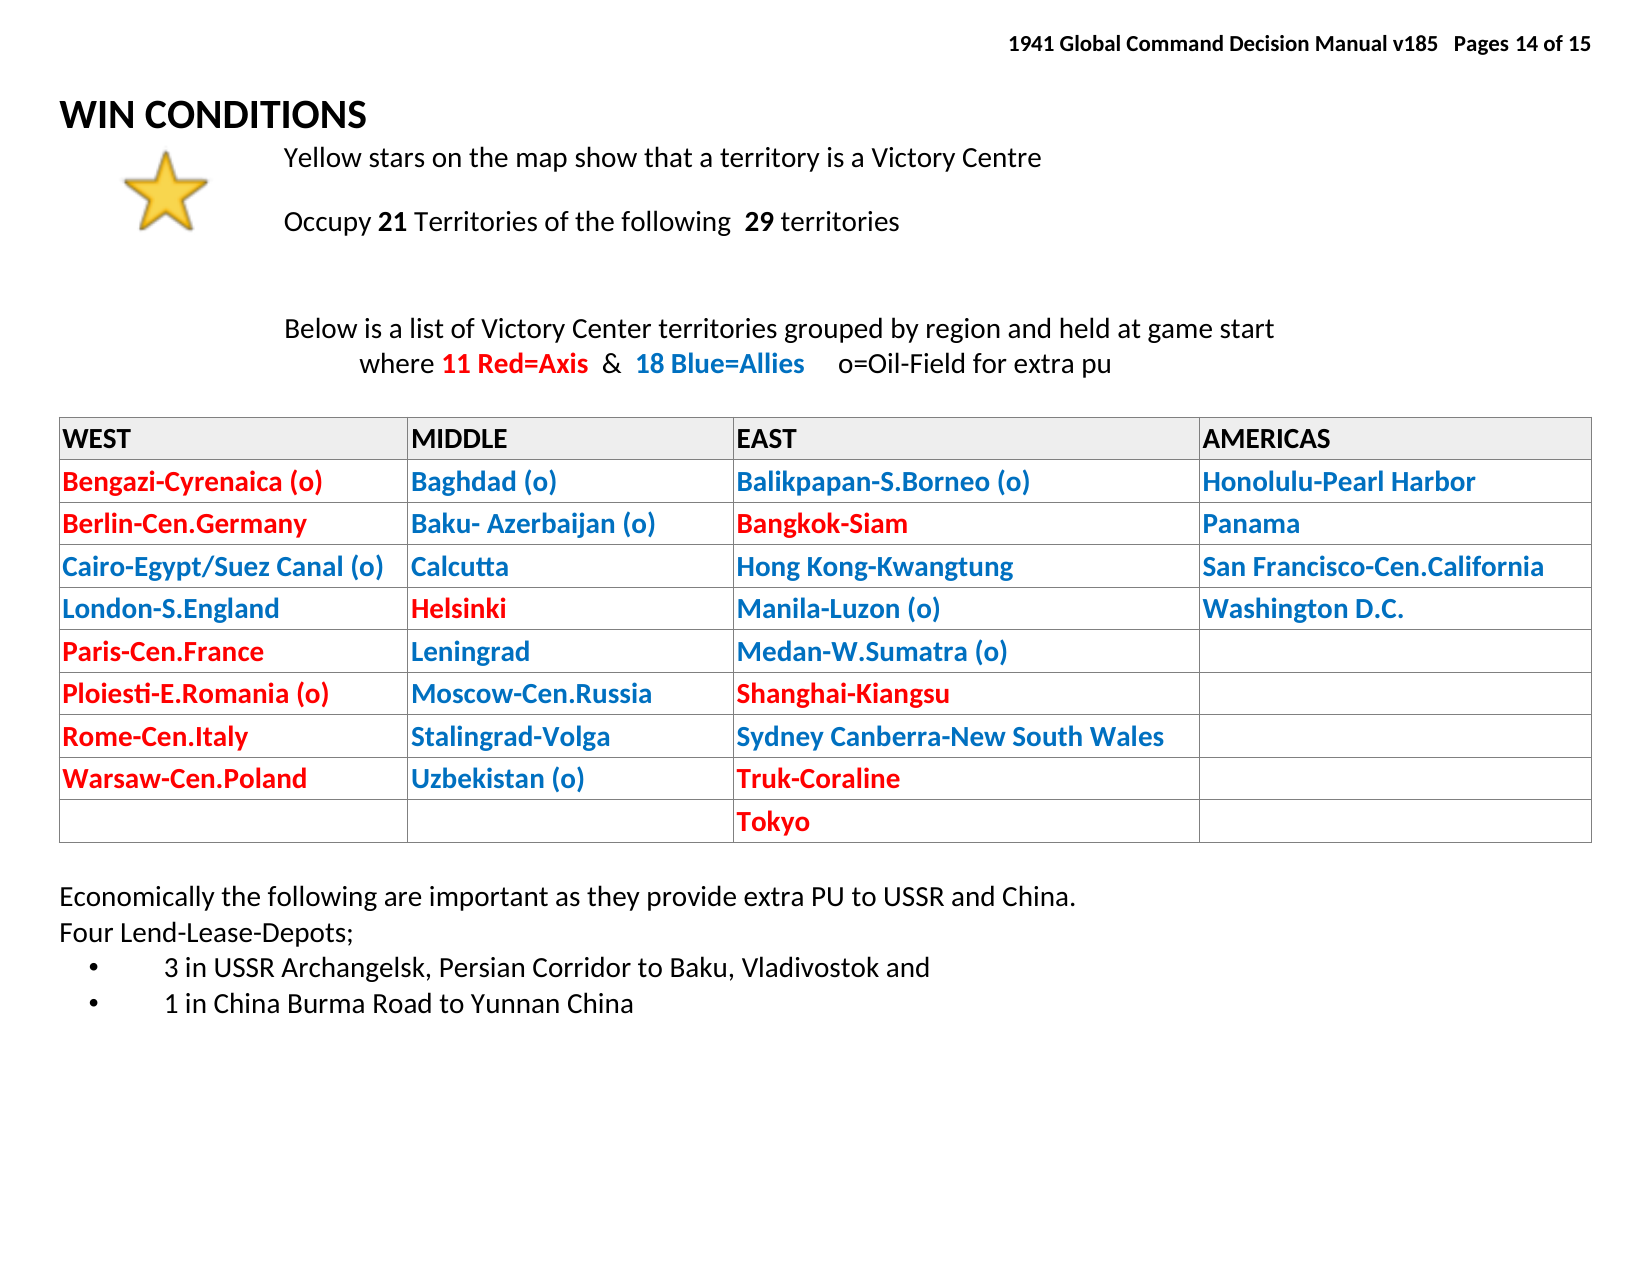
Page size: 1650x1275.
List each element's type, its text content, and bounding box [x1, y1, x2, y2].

table_cell Bangkok-Siam [734, 503, 1199, 544]
table_cell Medan-W.Sumatra (o) [734, 630, 1199, 672]
table_cell Stalingrad-Volga [408, 715, 733, 757]
table_cell Rome-Cen.Italy [60, 715, 407, 757]
table_cell Berlin-Cen.Germany [60, 503, 407, 544]
table_cell Truk-Coraline [734, 758, 1199, 799]
list 1 in China Burma Road to Yunnan China [88, 985, 1591, 1021]
table_cell Balikpapan-S.Borneo (o) [734, 460, 1199, 502]
table_cell [1200, 673, 1591, 714]
list Four Lend-Lease-Depots; [59, 914, 1591, 949]
table_header EAST [734, 418, 1199, 459]
table_cell [1200, 630, 1591, 672]
table_cell Bengazi-Cyrenaica (o) [60, 460, 407, 502]
table_cell Honolulu-Pearl Harbor [1200, 460, 1591, 502]
table_cell Tokyo [734, 800, 1199, 842]
table_cell Calcutta [408, 545, 733, 587]
text Occupy 21 Territories of the following 29 territories [283, 203, 1591, 238]
text WIN CONDITIONS [59, 88, 1591, 139]
table_cell Leningrad [408, 630, 733, 672]
table_cell Cairo-Egypt/Suez Canal (o) [60, 545, 407, 587]
table_cell San Francisco-Cen.California [1200, 545, 1591, 587]
table_cell [408, 800, 733, 842]
table_header MIDDLE [408, 418, 733, 459]
table_cell Hong Kong-Kwangtung [734, 545, 1199, 587]
table_cell Sydney Canberra-New South Wales [734, 715, 1199, 757]
table_cell Warsaw-Cen.Poland [60, 758, 407, 799]
table_cell Shanghai-Kiangsu [734, 673, 1199, 714]
table_cell London-S.England [60, 588, 407, 629]
list 3 in USSR Archangelsk, Persian Corridor to Baku, Vladivostok and [88, 949, 1591, 985]
table_cell Baku- Azerbaijan (o) [408, 503, 733, 544]
table_cell Manila-Luzon (o) [734, 588, 1199, 629]
table_cell Helsinki [408, 588, 733, 629]
picture [116, 142, 216, 243]
table_cell Washington D.C. [1200, 588, 1591, 629]
table_header WEST [60, 418, 407, 459]
table_cell [1200, 800, 1591, 842]
table_header AMERICAS [1200, 418, 1591, 459]
table_cell Panama [1200, 503, 1591, 544]
text Economically the following are important as they provide extra PU to USSR and China. [59, 878, 1591, 914]
table_cell [60, 800, 407, 842]
table_cell [1200, 758, 1591, 799]
table_cell Moscow-Cen.Russia [408, 673, 733, 714]
table_cell Paris-Cen.France [60, 630, 407, 672]
text Below is a list of Victory Center territories grouped by region and held at game start [59, 310, 1591, 345]
text where 11 Red=Axis & 18 Blue=Allies o=Oil-Field for extra pu [59, 345, 1591, 381]
table_cell [1200, 715, 1591, 757]
table_cell Baghdad (o) [408, 460, 733, 502]
text Yellow stars on the map show that a territory is a Victory Centre [283, 139, 1591, 175]
table_cell Uzbekistan (o) [408, 758, 733, 799]
table_cell Ploiesti-E.Romania (o) [60, 673, 407, 714]
